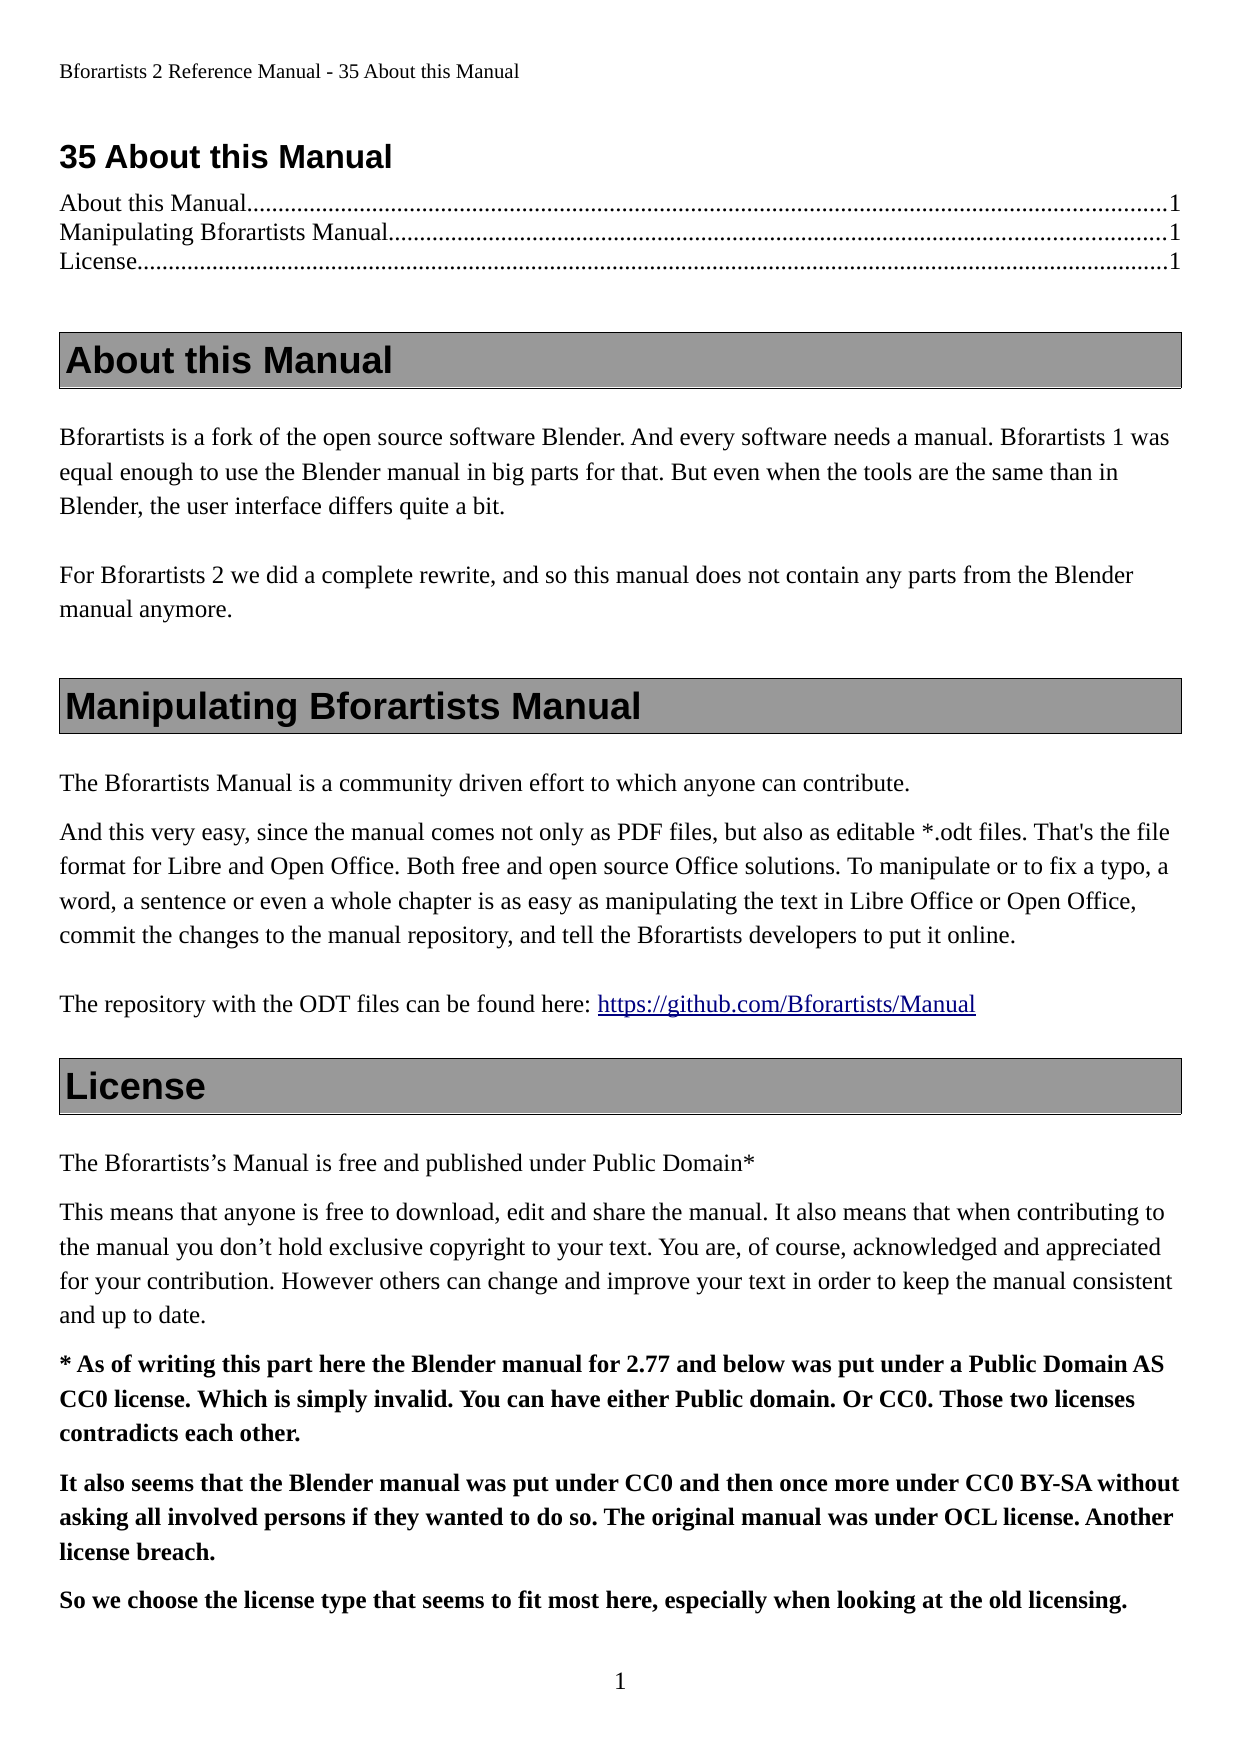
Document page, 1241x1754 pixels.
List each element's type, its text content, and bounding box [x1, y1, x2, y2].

subtitle 35 About this Manual [59, 138, 1181, 176]
text * As of writing this part here the Blender manual for 2.77 and below was put under a Public Domain AS CC0 license. Which is simply invalid. You can have either Public domain. Or CC0. Those two licenses contradicts each other. [59, 1349, 1181, 1447]
table_header License [60, 1059, 1181, 1113]
text So we choose the license type that seems to fit most here, especially when looking at the old licensing. [59, 1586, 1181, 1614]
text License 1 [59, 246, 1181, 275]
text The repository with the ODT files can be found here: https://github.com/Bforartists/Manual [59, 989, 1181, 1018]
table_header About this Manual [60, 333, 1181, 387]
text And this very easy, since the manual comes not only as PDF files, but also as editable *.odt files. That's the file format for Libre and Open Office. Both free and open source Office solutions. To manipulate or to fix a typo, a word, a sentence or even a whole chapter is as easy as manipulating the text in Libre Office or Open Office, commit the changes to the manual repository, and tell the Bforartists developers to put it online. [59, 817, 1181, 949]
text This means that anyone is free to download, edit and share the manual. It also means that when contributing to the manual you don’t hold exclusive copyright to your text. You are, of course, acknowledged and appreciated for your contribution. However others can change and improve your text in order to keep the manual consistent and up to date. [59, 1197, 1181, 1329]
text Manipulating Bforartists Manual 1 [59, 217, 1181, 246]
text About this Manual 1 [59, 188, 1181, 217]
text The Bforartists Manual is a community driven effort to which anyone can contribute. [59, 768, 1181, 797]
text It also seems that the Blender manual was put under CC0 and then once more under CC0 BY-SA without asking all involved persons if they wanted to do so. The original manual was under OCL license. Another license breach. [59, 1468, 1181, 1565]
text Bforartists is a fork of the open source software Blender. And every software needs a manual. Bforartists 1 was equal enough to use the Blender manual in big parts for that. But even when the tools are the same than in Blender, the user interface differs quite a bit. [59, 422, 1181, 520]
table_header Manipulating Bforartists Manual [60, 679, 1181, 733]
text For Bforartists 2 we did a complete rewrite, and so this manual does not contain any parts from the Blender manual anymore. [59, 560, 1181, 623]
text The Bforartists’s Manual is free and published under Public Domain* [59, 1115, 1181, 1177]
